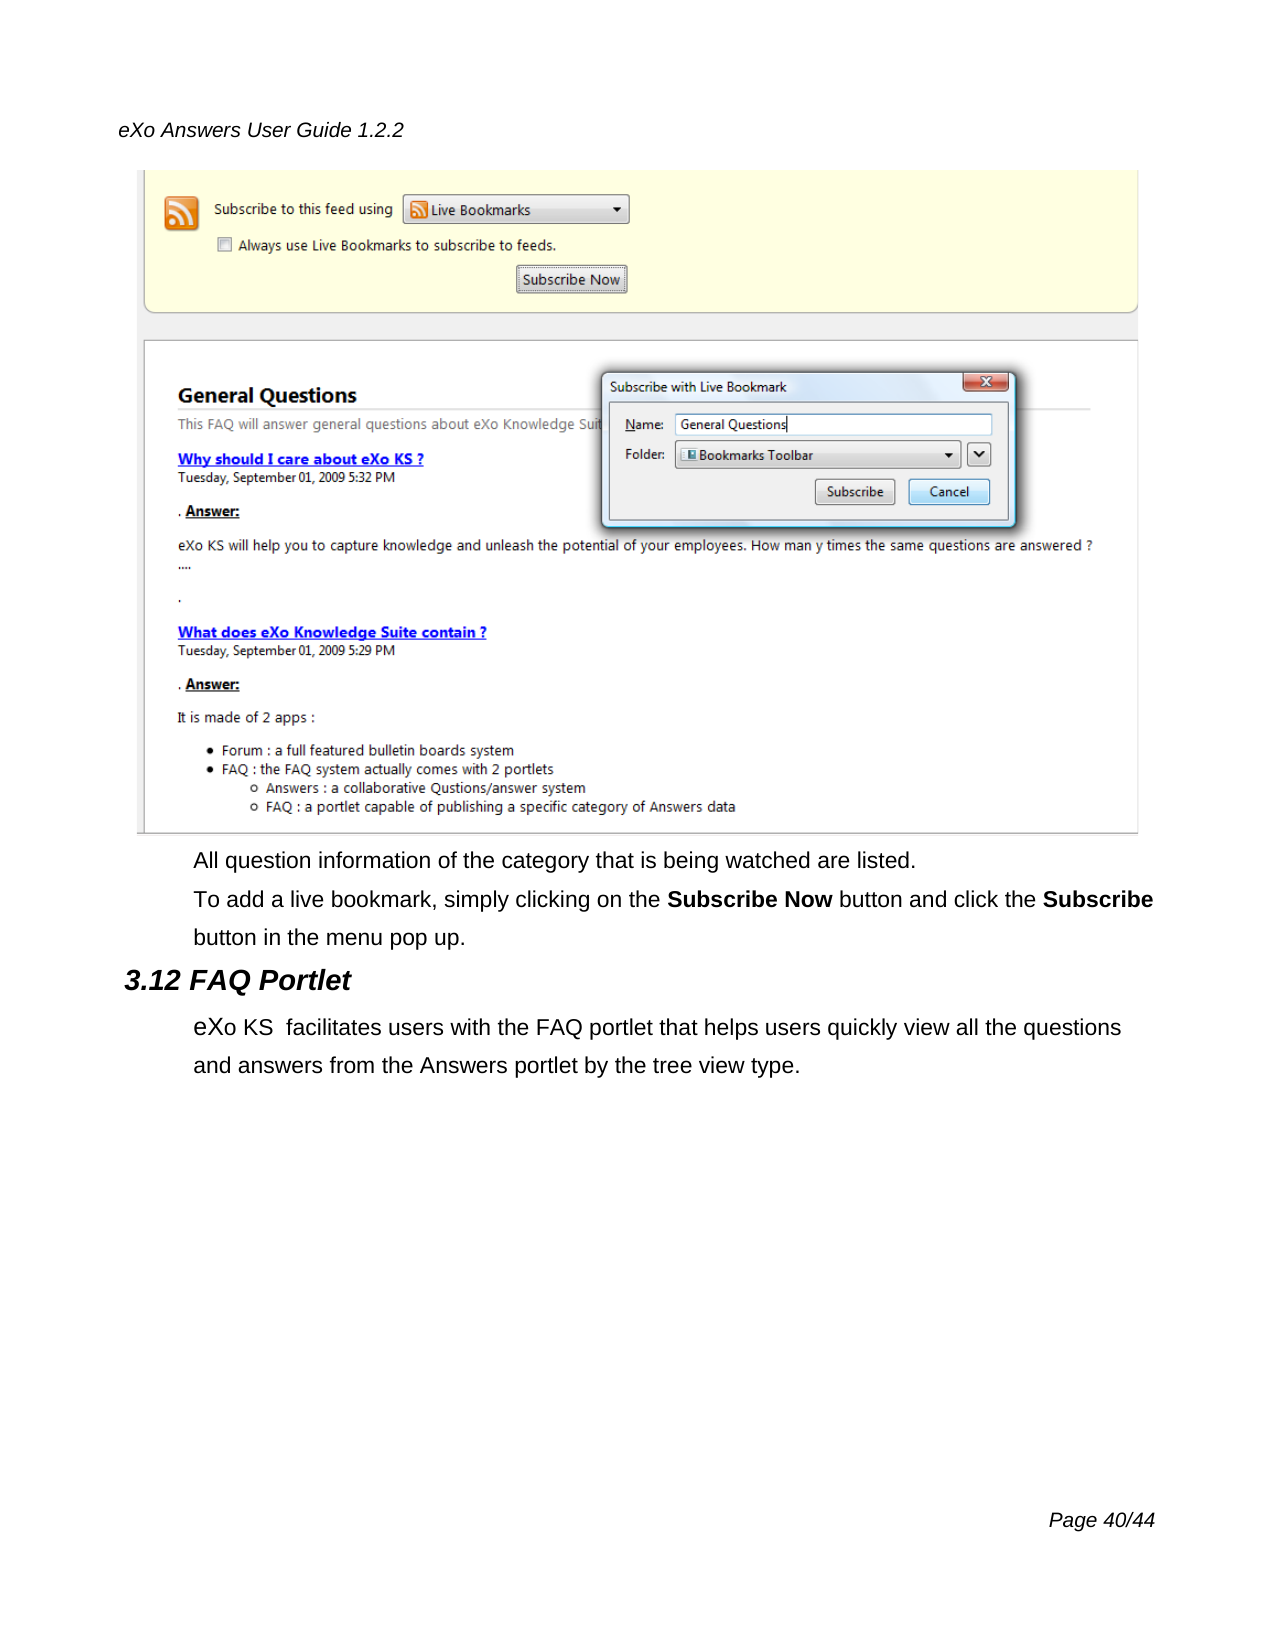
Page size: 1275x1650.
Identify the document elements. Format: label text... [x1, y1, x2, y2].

text All question information of the category that is being watched are listed. [193, 709, 1157, 874]
text eXo KS facilitates users with the FAQ portlet that helps users quickly view all the questions and answers from the Answers portlet by the tree view type. [193, 1012, 1157, 1079]
subtitle FAQ Portlet [124, 963, 1157, 996]
text To add a live bookmark, simply clicking on the Subscribe Now button and click the Subscribe button in the menu pop up. [193, 887, 1157, 951]
picture [136, 170, 1139, 836]
